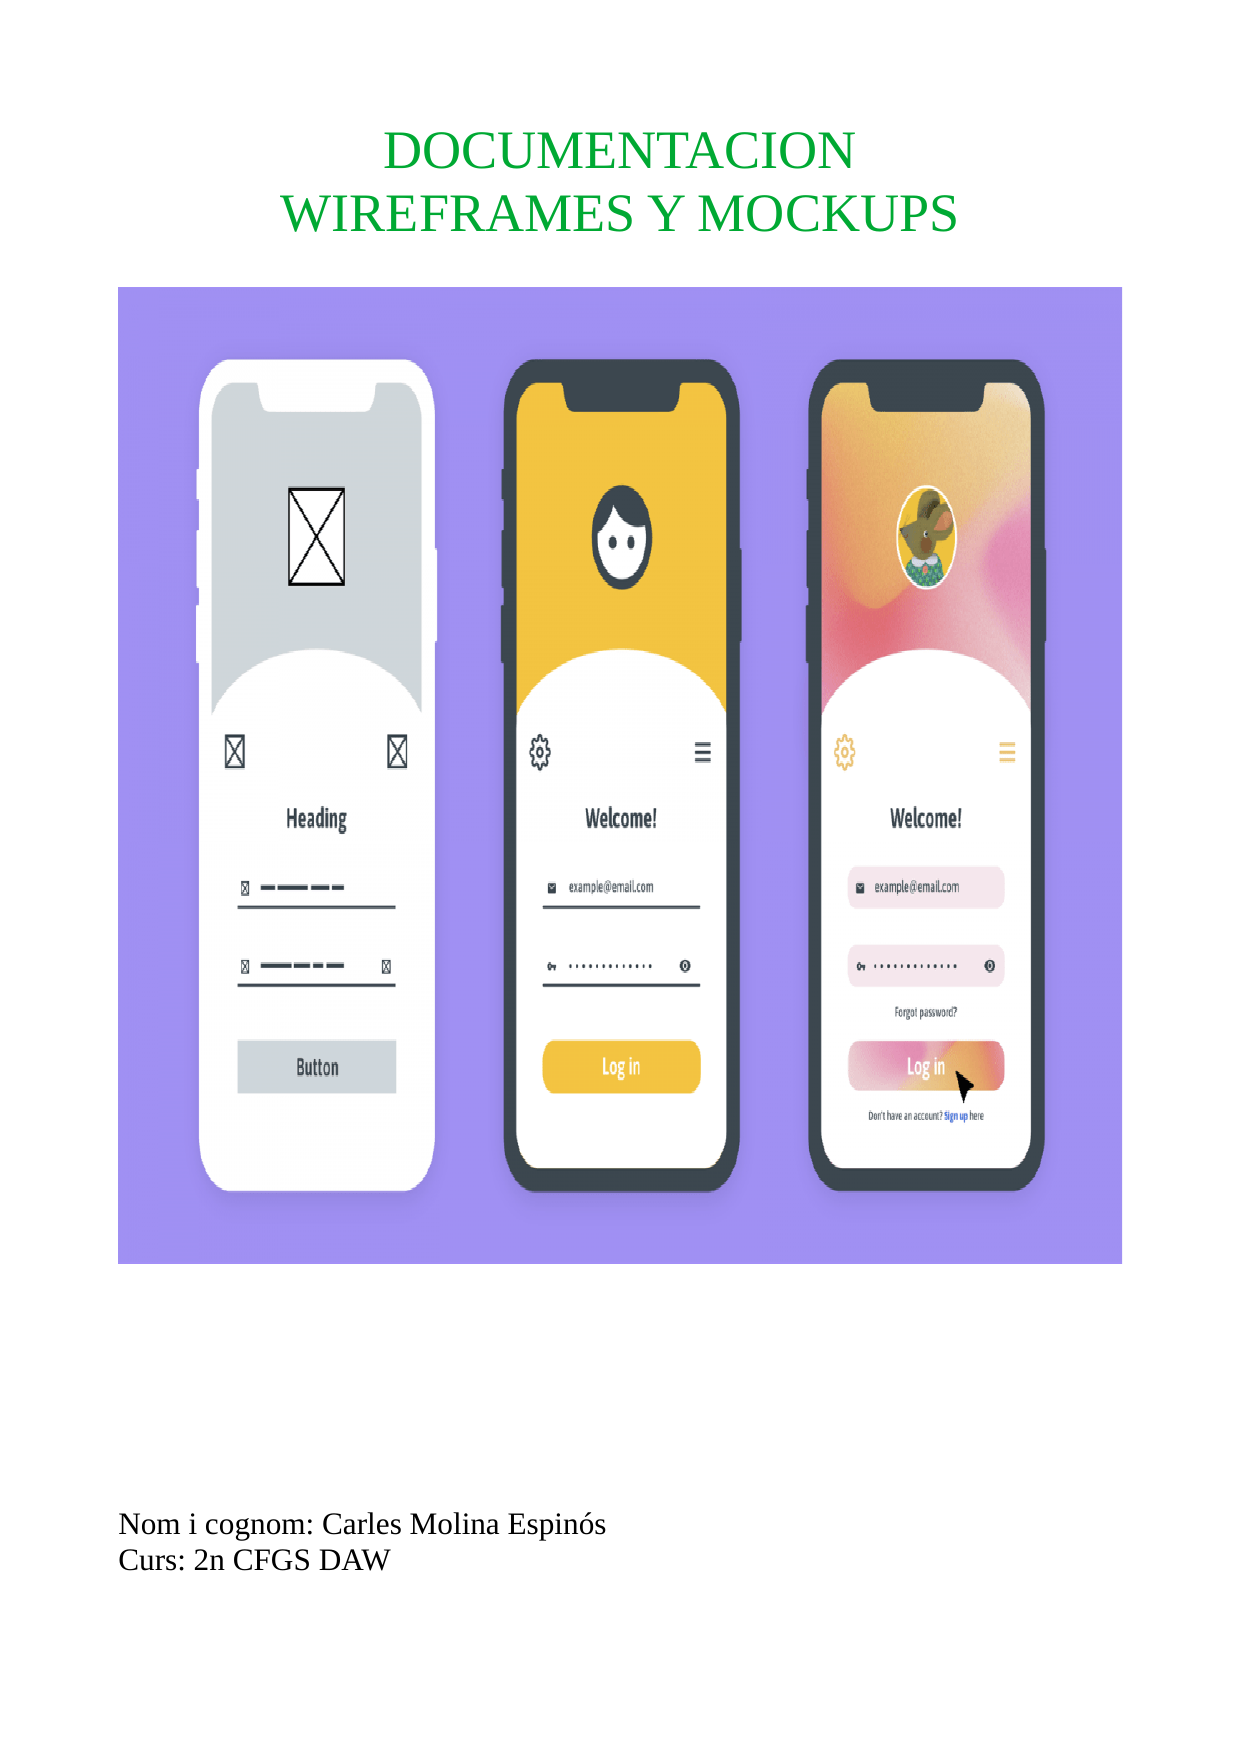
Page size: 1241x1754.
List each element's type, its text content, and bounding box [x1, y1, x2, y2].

text WIREFRAMES Y MOCKUPS [118, 180, 1122, 243]
text Curs: 2n CFGS DAW [118, 1541, 1122, 1577]
text DOCUMENTACION [118, 118, 1122, 180]
picture [118, 287, 1123, 1264]
text Nom i cognom: Carles Molina Espinós [118, 1505, 1122, 1541]
